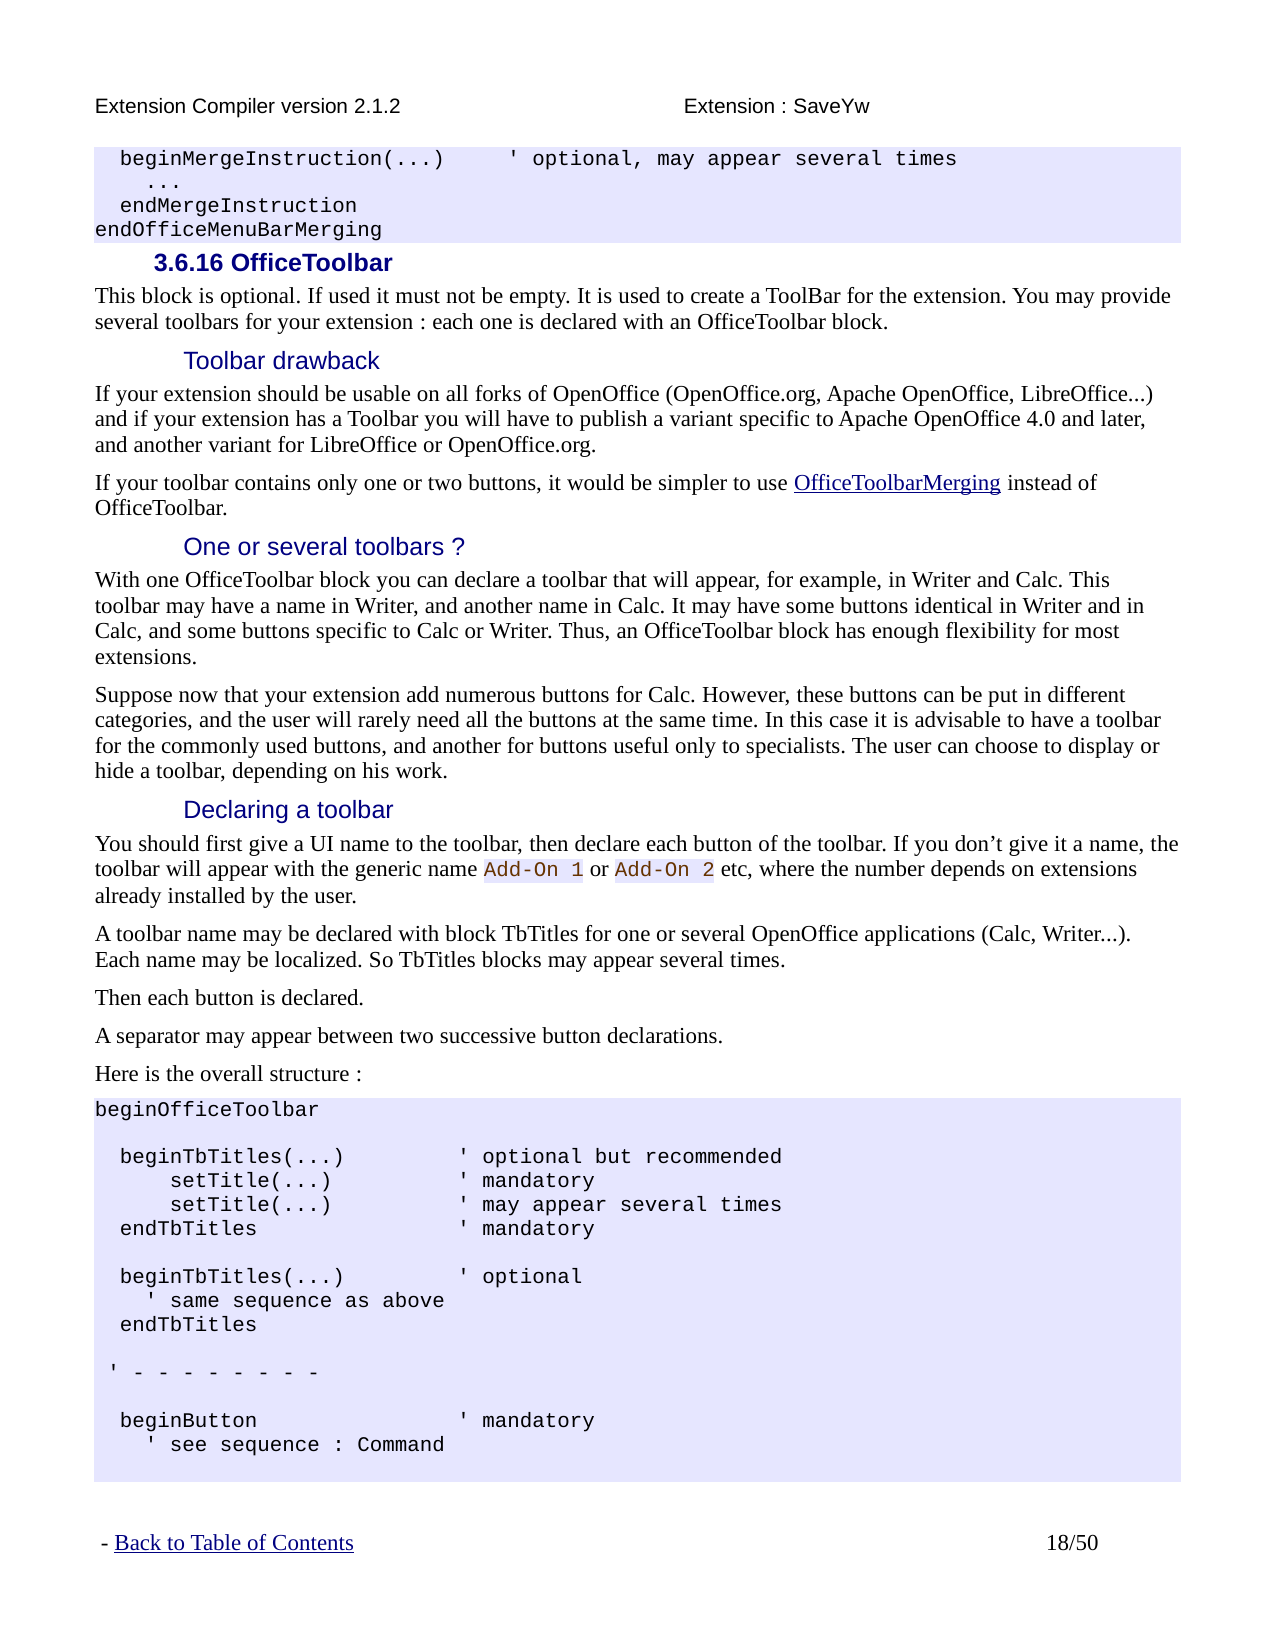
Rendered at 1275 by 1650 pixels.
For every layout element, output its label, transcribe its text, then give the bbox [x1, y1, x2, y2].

text endOfficeMenuBarMerging [94, 219, 1181, 243]
text ' - - - - - - - - [94, 1362, 1181, 1386]
text Suppose now that your extension add numerous buttons for Calc. However, these buttons can be put in different categories, and the user will rarely need all the buttons at the same time. In this case it is advisable to have a toolbar for the commonly used buttons, and another for buttons useful only to specialists. The user can choose to display or hide a toolbar, depending on his work. [94, 682, 1181, 784]
text If your toolbar contains only one or two buttons, it would be simpler to use OfficeToolbarMerging instead of OfficeToolbar. [94, 470, 1181, 521]
text With one OfficeToolbar block you can declare a toolbar that will appear, for example, in Writer and Calc. This toolbar may have a name in Writer, and another name in Calc. It may have some buttons identical in Writer and in Calc, and some buttons specific to Calc or Writer. Thus, an OfficeToolbar block has enough flexibility for most extensions. [94, 567, 1181, 669]
text You should first give a UI name to the toolbar, then declare each button of the toolbar. If you don’t give it a name, the toolbar will appear with the generic name Add-On 1 or Add-On 2 etc, where the number depends on extensions already installed by the user. [94, 830, 1181, 908]
text setTitle(...) ' mandatory [94, 1170, 1181, 1194]
text Here is the overall structure : [94, 1061, 1181, 1086]
text If your extension should be usable on all forks of OpenOffice (OpenOffice.org, Apache OpenOffice, LibreOffice...) and if your extension has a Toolbar you will have to publish a variant specific to Apache OpenOffice 4.0 and later, and another variant for LibreOffice or OpenOffice.org. [94, 381, 1181, 457]
text endTbTitles [94, 1314, 1181, 1338]
text setTitle(...) ' may appear several times [94, 1194, 1181, 1218]
text beginOfficeToolbar [94, 1098, 1181, 1122]
text beginButton ' mandatory [94, 1410, 1181, 1434]
text beginMergeInstruction(...) ' optional, may appear several times [94, 147, 1181, 171]
subtitle Declaring a toolbar [183, 796, 1181, 824]
text Then each button is declared. [94, 984, 1181, 1010]
text A toolbar name may be declared with block TbTitles for one or several OpenOffice applications (Calc, Writer...). Each name may be localized. So TbTitles blocks may appear several times. [94, 921, 1181, 972]
text A separator may appear between two successive button declarations. [94, 1022, 1181, 1048]
subtitle One or several toolbars ? [183, 533, 1181, 561]
subtitle Toolbar drawback [183, 347, 1181, 375]
text beginTbTitles(...) ' optional [94, 1266, 1181, 1290]
text ... [94, 171, 1181, 195]
text endTbTitles ' mandatory [94, 1218, 1181, 1242]
subtitle OfficeToolbar [153, 249, 1181, 277]
text This block is optional. If used it must not be empty. It is used to create a ToolBar for the extension. You may provide several toolbars for your extension : each one is declared with an OfficeToolbar block. [94, 283, 1181, 334]
text ' same sequence as above [94, 1290, 1181, 1314]
text beginTbTitles(...) ' optional but recommended [94, 1146, 1181, 1170]
text endMergeInstruction [94, 195, 1181, 219]
text ' see sequence : Command [94, 1434, 1181, 1458]
